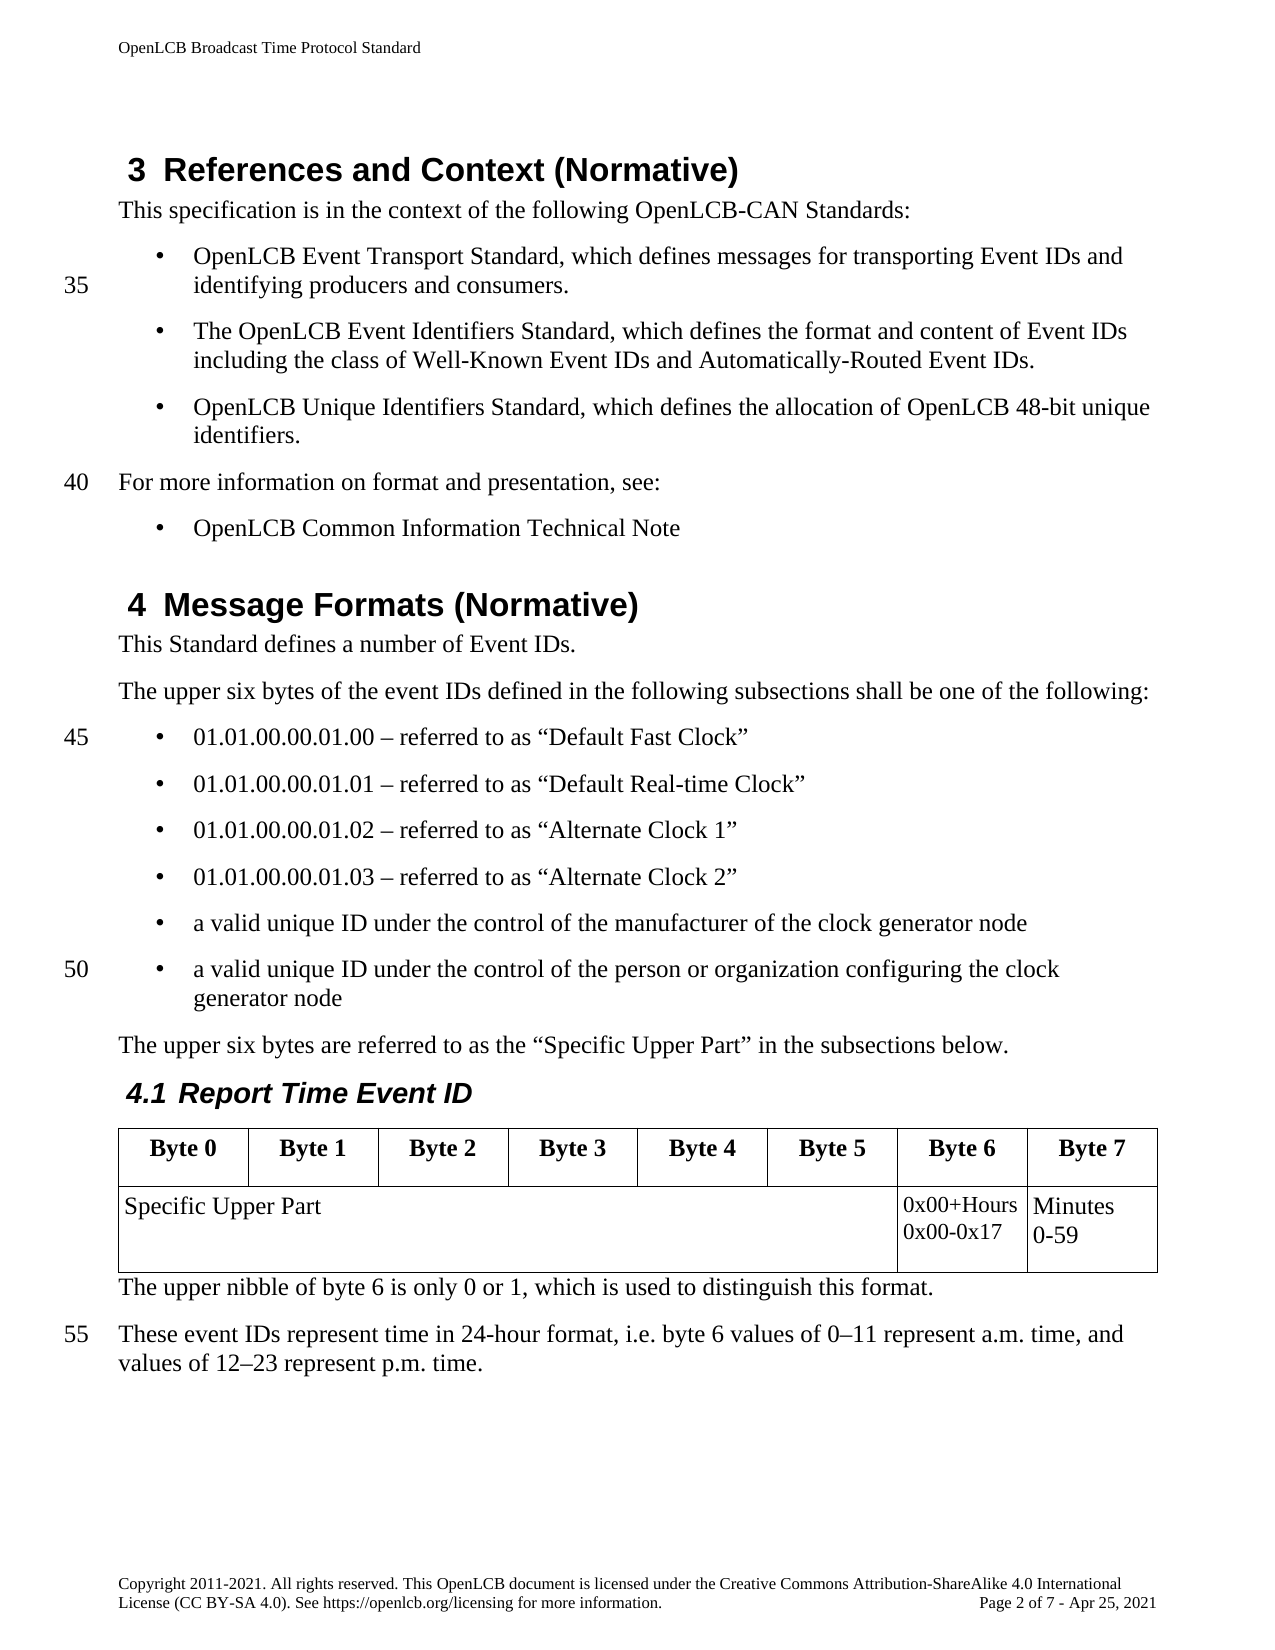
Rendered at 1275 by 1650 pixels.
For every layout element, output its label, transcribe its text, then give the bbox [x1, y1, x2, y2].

subtitle Message Formats (Normative) [118, 585, 1157, 623]
table_header Byte 7 [1028, 1129, 1157, 1186]
list 01.01.00.00.01.01 – referred to as “Default Real-time Clock” [156, 769, 1157, 797]
list OpenLCB Unique Identifiers Standard, which defines the allocation of OpenLCB 48-bit unique identifiers. [156, 392, 1157, 449]
list 01.01.00.00.01.03 – referred to as “Alternate Clock 2” [156, 862, 1157, 890]
table_cell 0x00+Hours 0x00-0x17 [898, 1187, 1027, 1272]
list a valid unique ID under the control of the manufacturer of the clock generator node [156, 908, 1157, 937]
table_header Byte 4 [638, 1129, 767, 1186]
text For more information on format and presentation, see: [118, 467, 1157, 496]
text This specification is in the context of the following OpenLCB-CAN Standards: [118, 195, 1157, 223]
table_header Byte 0 [119, 1129, 248, 1186]
table_header Byte 1 [249, 1129, 378, 1186]
text The upper six bytes are referred to as the “Specific Upper Part” in the subsections below. [118, 1030, 1157, 1058]
table_header Byte 3 [509, 1129, 637, 1186]
text This Standard defines a number of Event IDs. [118, 629, 1157, 658]
subtitle Report Time Event ID [118, 1076, 1157, 1110]
list The OpenLCB Event Identifiers Standard, which defines the format and content of Event IDs including the class of Well-Known Event IDs and Automatically-Routed Event IDs. [156, 316, 1157, 374]
list a valid unique ID under the control of the person or organization configuring the clock generator node [156, 954, 1157, 1012]
table_header Byte 6 [898, 1129, 1027, 1186]
list 01.01.00.00.01.00 – referred to as “Default Fast Clock” [156, 722, 1157, 751]
text The upper nibble of byte 6 is only 0 or 1, which is used to distinguish this format. [118, 1273, 1157, 1301]
list 01.01.00.00.01.02 – referred to as “Alternate Clock 1” [156, 815, 1157, 844]
text The upper six bytes of the event IDs defined in the following subsections shall be one of the following: [118, 676, 1157, 704]
table_header Byte 5 [768, 1129, 897, 1186]
table_cell Specific Upper Part [119, 1187, 897, 1272]
text These event IDs represent time in 24-hour format, i.e. byte 6 values of 0–11 represent a.m. time, and values of 12–23 represent p.m. time. [118, 1319, 1157, 1376]
table_cell Minutes 0-59 [1028, 1187, 1157, 1272]
list OpenLCB Common Information Technical Note [156, 513, 1157, 542]
table_header Byte 2 [379, 1129, 508, 1186]
list OpenLCB Event Transport Standard, which defines messages for transporting Event IDs and identifying producers and consumers. [156, 241, 1157, 299]
subtitle References and Context (Normative) [118, 150, 1157, 188]
